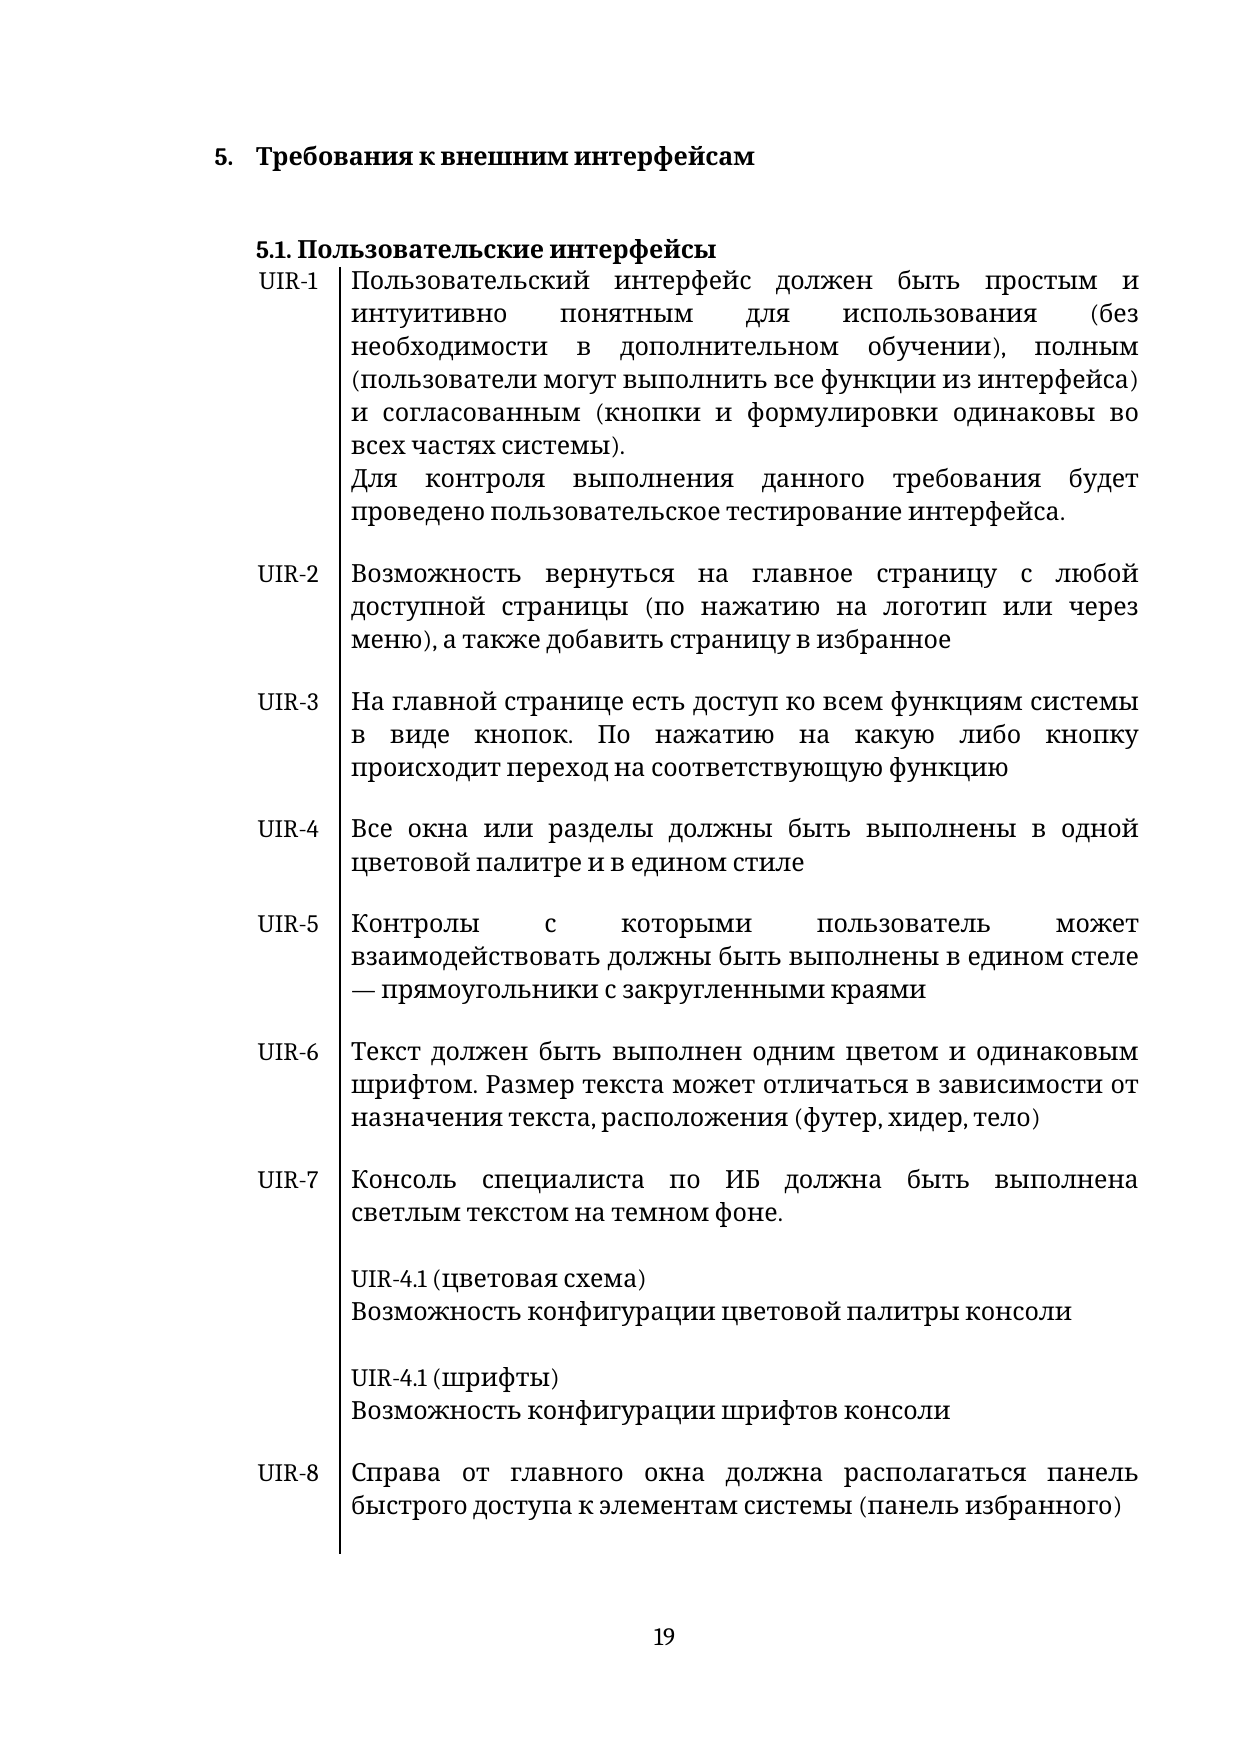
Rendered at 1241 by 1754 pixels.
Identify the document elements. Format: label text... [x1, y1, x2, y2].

table_cell Контролы с которыми пользователь может взаимодействовать должны быть выполнены в едином стеле — прямоугольники с закругленными краями [341, 910, 1151, 1038]
table_cell UIR-8 [236, 1459, 339, 1553]
table_cell UIR-7 [236, 1166, 339, 1459]
table_cell Возможность вернуться на главное страницу с любой доступной страницы (по нажатию на логотип или через меню), а также добавить страницу в избранное [341, 560, 1151, 688]
table_cell На главной странице есть доступ ко всем функциям системы в виде кнопок. По нажатию на какую либо кнопку происходит переход на соответствующую функцию [341, 688, 1151, 815]
table_header UIR-1 [236, 267, 339, 560]
table_cell UIR-4 [236, 815, 339, 910]
table_cell UIR-5 [236, 910, 339, 1038]
table_cell UIR-2 [236, 560, 339, 688]
table_header Пользовательский интерфейс должен быть простым и интуитивно понятным для использования (без необходимости в дополнительном обучении), полным (пользователи могут выполнить все функции из интерфейса) и согласованным (кнопки и формулировки одинаковы во всех частях системы). Для контроля выполнения данного требования будет проведено пользовательское тестирование интерфейса. [341, 267, 1151, 560]
subtitle Требования к внешним интерфейсам [214, 143, 1152, 172]
subtitle Пользовательские интерфейсы [256, 236, 1152, 264]
table_cell Все окна или разделы должны быть выполнены в одной цветовой палитре и в едином стиле [341, 815, 1151, 910]
table_cell UIR-6 [236, 1038, 339, 1166]
table_cell Консоль специалиста по ИБ должна быть выполнена светлым текстом на темном фоне. UIR-4.1 (цветовая схема) Возможность конфигурации цветовой палитры консоли UIR-4.1 (шрифты) Возможность конфигурации шрифтов консоли [341, 1166, 1151, 1459]
table_cell UIR-3 [236, 688, 339, 815]
table_cell Текст должен быть выполнен одним цветом и одинаковым шрифтом. Размер текста может отличаться в зависимости от назначения текста, расположения (футер, хидер, тело) [341, 1038, 1151, 1166]
table_cell Справа от главного окна должна располагаться панель быстрого доступа к элементам системы (панель избранного) [341, 1459, 1151, 1553]
